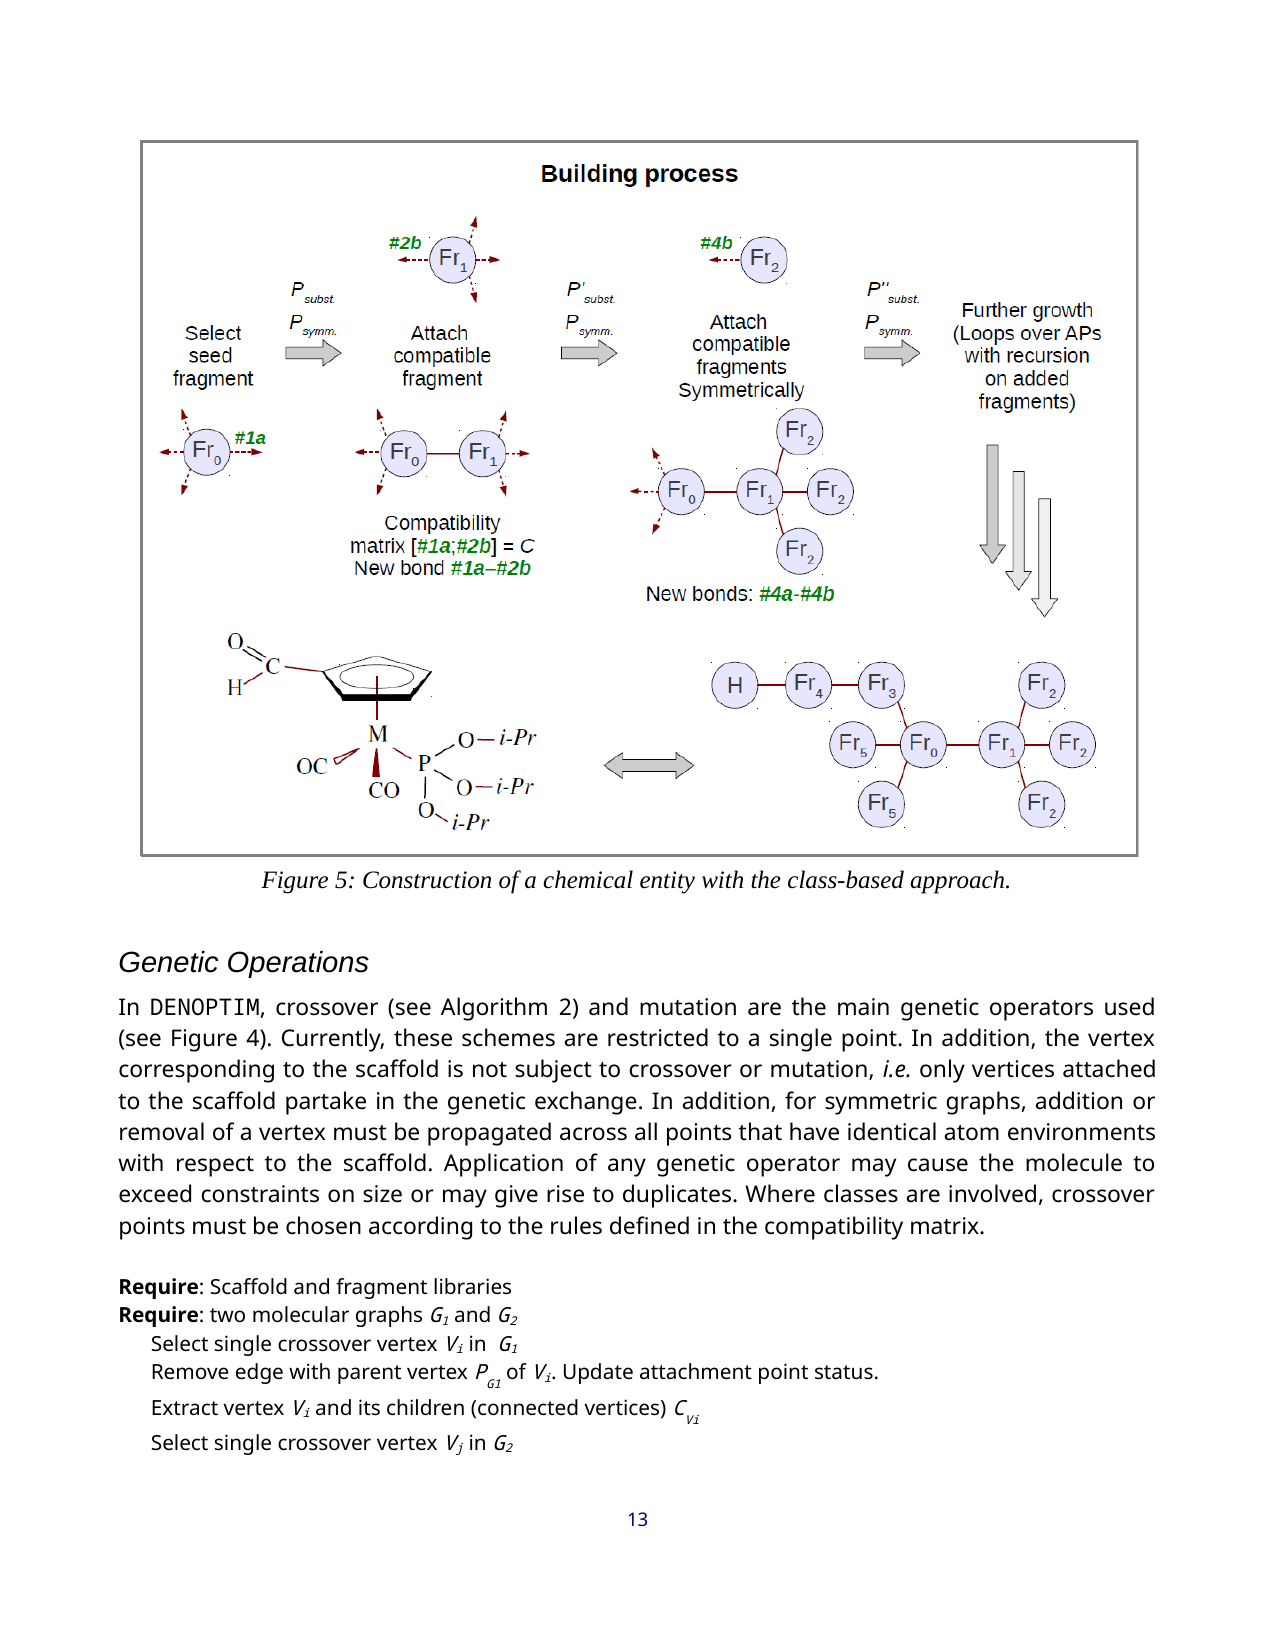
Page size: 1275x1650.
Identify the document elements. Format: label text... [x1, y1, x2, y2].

picture [130, 130, 1146, 865]
table_header Require: Scaffold and fragment libraries Require: two molecular graphs G1 and G2 Select single crossover vertex Vi in G1 Remove edge with parent vertex PG1 of Vi. Update attachment point status. Extract vertex Vi and its children (connected vertices) CVi Select single crossover vertex Vj in G2 [118, 1272, 1157, 1456]
text Figure 5: Construction of a chemical entity with the class-based approach. [130, 865, 1145, 894]
subtitle Genetic Operations [118, 945, 1157, 978]
text In DENOPTIM, crossover (see Algorithm 2) and mutation are the main genetic operators used (see Figure 4). Currently, these schemes are restricted to a single point. In addition, the vertex corresponding to the scaffold is not subject to crossover or mutation, i.e. only vertices attached to the scaffold partake in the genetic exchange. In addition, for symmetric graphs, addition or removal of a vertex must be propagated across all points that have identical atom environments with respect to the scaffold. Application of any genetic operator may cause the molecule to exceed constraints on size or may give rise to duplicates. Where classes are involved, crossover points must be chosen according to the rules defined in the compatibility matrix. [118, 991, 1157, 1241]
